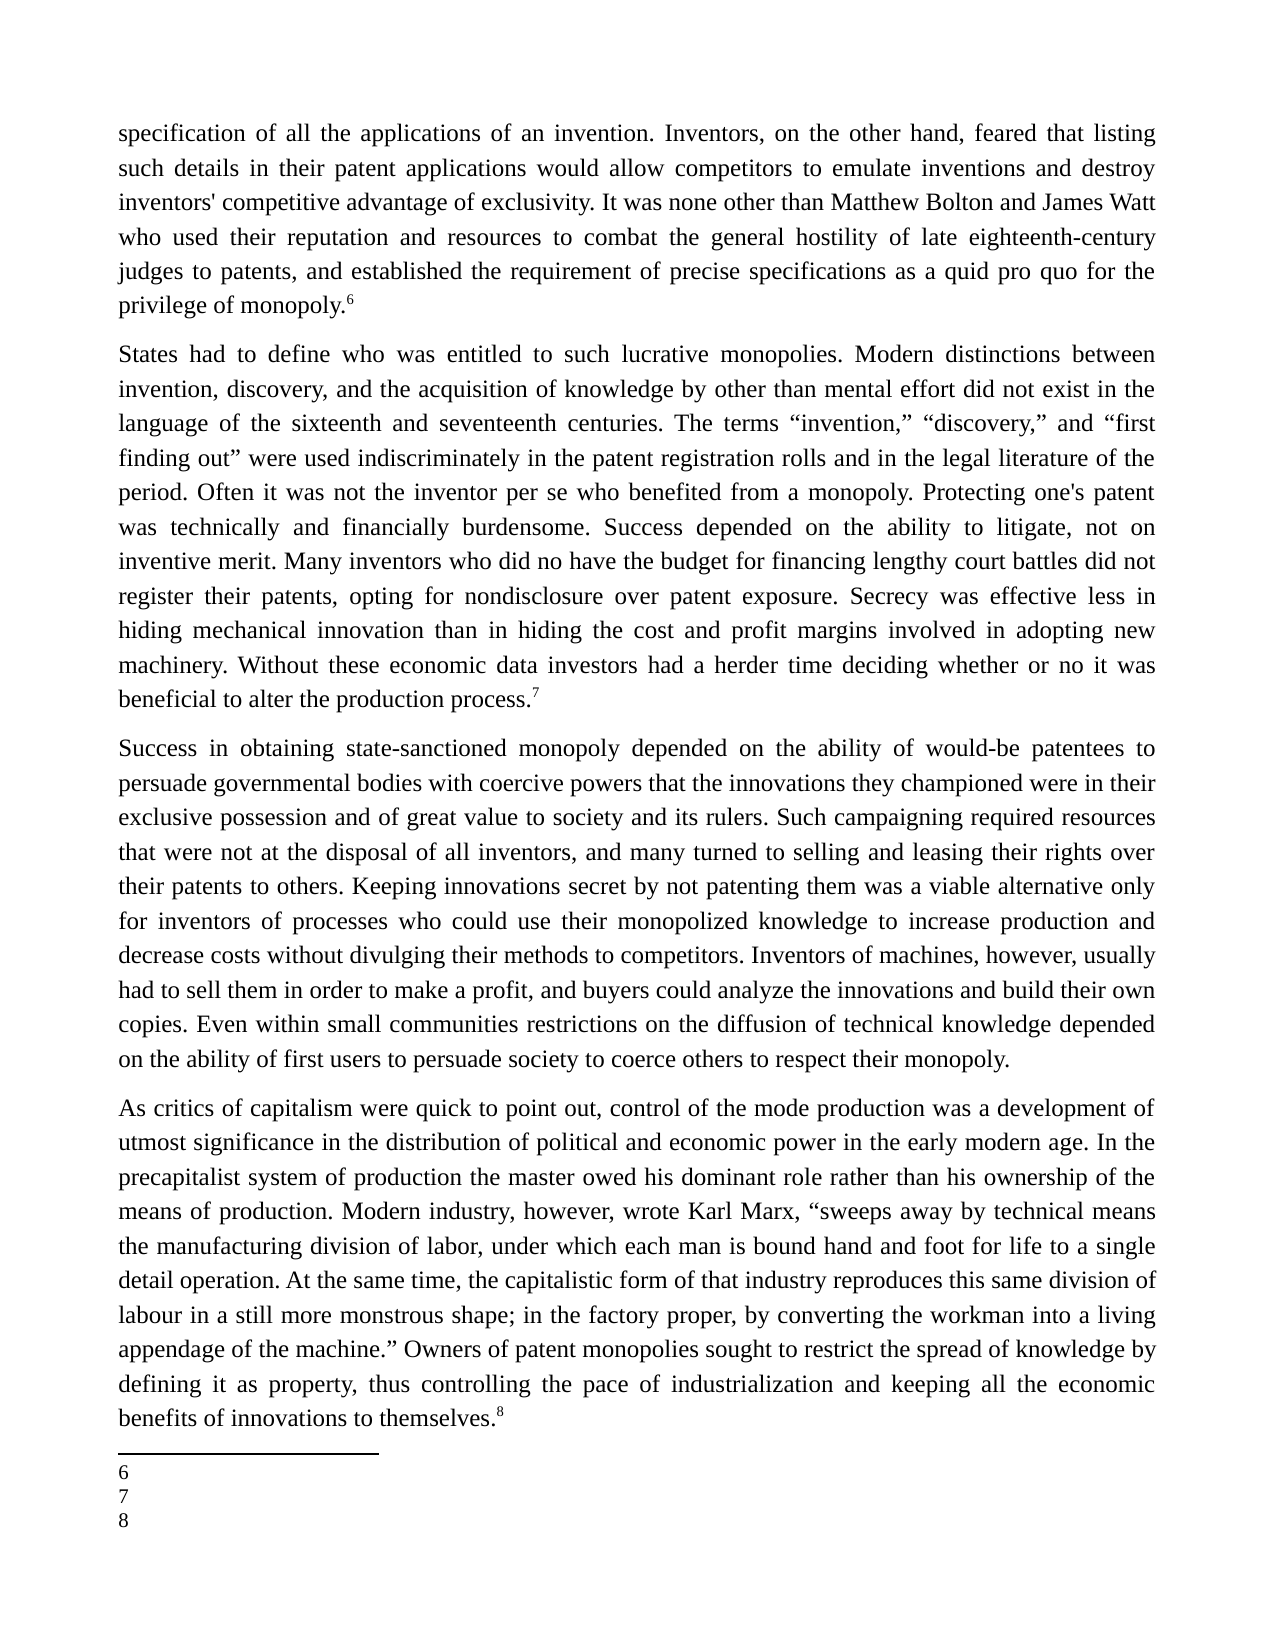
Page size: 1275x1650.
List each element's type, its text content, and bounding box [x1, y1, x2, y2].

text specification of all the applications of an invention. Inventors, on the other hand, feared that listing such details in their patent applications would allow competitors to emulate inventions and destroy inventors' competitive advantage of exclusivity. It was none other than Matthew Bolton and James Watt who used their reputation and resources to combat the general hostility of late eighteenth-century judges to patents, and established the requirement of precise specifications as a quid pro quo for the privilege of monopoly. [118, 118, 1157, 319]
text As critics of capitalism were quick to point out, control of the mode production was a development of utmost significance in the distribution of political and economic power in the early modern age. In the precapitalist system of production the master owed his dominant role rather than his ownership of the means of production. Modern industry, however, wrote Karl Marx, “sweeps away by technical means the manufacturing division of labor, under which each man is bound hand and foot for life to a single detail operation. At the same time, the capitalistic form of that industry reproduces this same division of labour in a still more monstrous shape; in the factory proper, by converting the workman into a living appendage of the machine.” Owners of patent monopolies sought to restrict the spread of knowledge by defining it as property, thus controlling the pace of industrialization and keeping all the economic benefits of innovations to themselves. [118, 1093, 1157, 1432]
text Success in obtaining state-sanctioned monopoly depended on the ability of would-be patentees to persuade governmental bodies with coercive powers that the innovations they championed were in their exclusive possession and of great value to society and its rulers. Such campaigning required resources that were not at the disposal of all inventors, and many turned to selling and leasing their rights over their patents to others. Keeping innovations secret by not patenting them was a viable alternative only for inventors of processes who could use their monopolized knowledge to increase production and decrease costs without divulging their methods to competitors. Inventors of machines, however, usually had to sell them in order to make a profit, and buyers could analyze the innovations and build their own copies. Even within small communities restrictions on the diffusion of technical knowledge depended on the ability of first users to persuade society to coerce others to respect their monopoly. [118, 733, 1157, 1072]
text States had to define who was entitled to such lucrative monopolies. Modern distinctions between invention, discovery, and the acquisition of knowledge by other than mental effort did not exist in the language of the sixteenth and seventeenth centuries. The terms “invention,” “discovery,” and “first finding out” were used indiscriminately in the patent registration rolls and in the legal literature of the period. Often it was not the inventor per se who benefited from a monopoly. Protecting one's patent was technically and financially burdensome. Success depended on the ability to litigate, not on inventive merit. Many inventors who did no have the budget for financing lengthy court battles did not register their patents, opting for nondisclosure over patent exposure. Secrecy was effective less in hiding mechanical innovation than in hiding the cost and profit margins involved in adopting new machinery. Without these economic data investors had a herder time deciding whether or no it was beneficial to alter the production process. [118, 339, 1157, 713]
